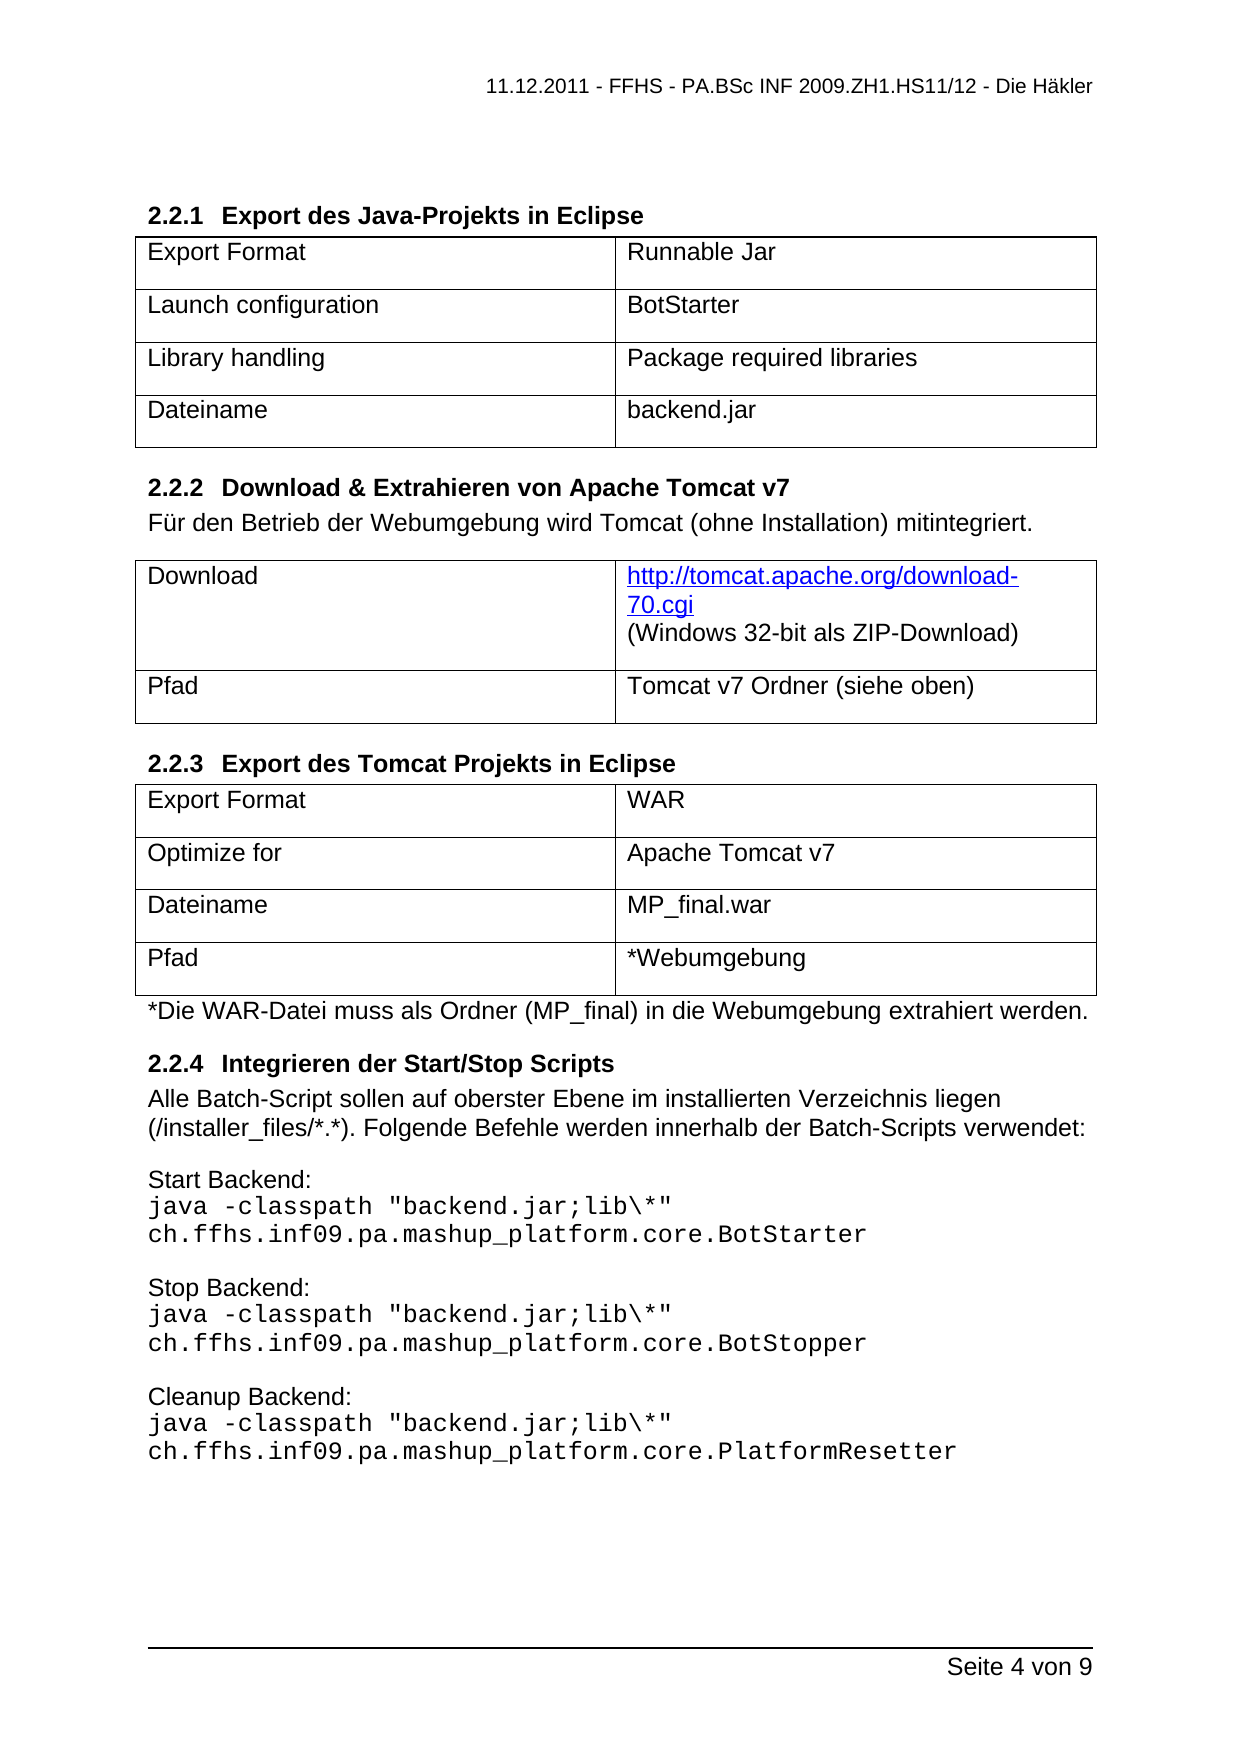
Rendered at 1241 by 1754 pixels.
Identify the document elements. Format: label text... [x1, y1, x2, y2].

table_header Runnable Jar [616, 238, 1096, 289]
table_header WAR [616, 785, 1096, 837]
table_cell Tomcat v7 Ordner (siehe oben) [616, 671, 1096, 723]
text *Die WAR-Datei muss als Ordner (MP_final) in die Webumgebung extrahiert werden. [148, 996, 1093, 1024]
table_cell Package required libraries [616, 343, 1096, 394]
table_cell Pfad [136, 943, 615, 995]
table_cell Launch configuration [136, 290, 615, 342]
table_cell MP_final.war [616, 890, 1096, 942]
subtitle Integrieren der Start/Stop Scripts [148, 1049, 1093, 1078]
table_header Export Format [136, 785, 615, 837]
table_cell *Webumgebung [616, 943, 1096, 995]
subtitle Export des Tomcat Projekts in Eclipse [148, 749, 1093, 778]
text Alle Batch-Script sollen auf oberster Ebene im installierten Verzeichnis liegen (/installer_files/*.*). Folgende Befehle werden innerhalb der Batch-Scripts verwendet: [148, 1084, 1093, 1142]
table_cell Dateiname [136, 396, 615, 447]
table_cell Pfad [136, 671, 615, 723]
table_cell BotStarter [616, 290, 1096, 342]
table_header Export Format [136, 238, 615, 289]
text Cleanup Backend: java -classpath "backend.jar;lib\*" ch.ffhs.inf09.pa.mashup_platform.core.PlatformResetter [148, 1382, 1093, 1467]
subtitle Export des Java-Projekts in Eclipse [148, 201, 1093, 230]
table_header Download [136, 561, 615, 670]
text Start Backend: java -classpath "backend.jar;lib\*" ch.ffhs.inf09.pa.mashup_platform.core.BotStarter [148, 1165, 1093, 1250]
table_header http://tomcat.apache.org/download-70.cgi (Windows 32-bit als ZIP-Download) [616, 561, 1096, 670]
subtitle Download & Extrahieren von Apache Tomcat v7 [148, 473, 1093, 502]
table_cell Optimize for [136, 838, 615, 889]
table_cell Apache Tomcat v7 [616, 838, 1096, 889]
table_cell Dateiname [136, 890, 615, 942]
text Für den Betrieb der Webumgebung wird Tomcat (ohne Installation) mitintegriert. [148, 508, 1093, 537]
text Stop Backend: java -classpath "backend.jar;lib\*" ch.ffhs.inf09.pa.mashup_platform.core.BotStopper [148, 1273, 1093, 1359]
table_cell Library handling [136, 343, 615, 394]
table_cell backend.jar [616, 396, 1096, 447]
